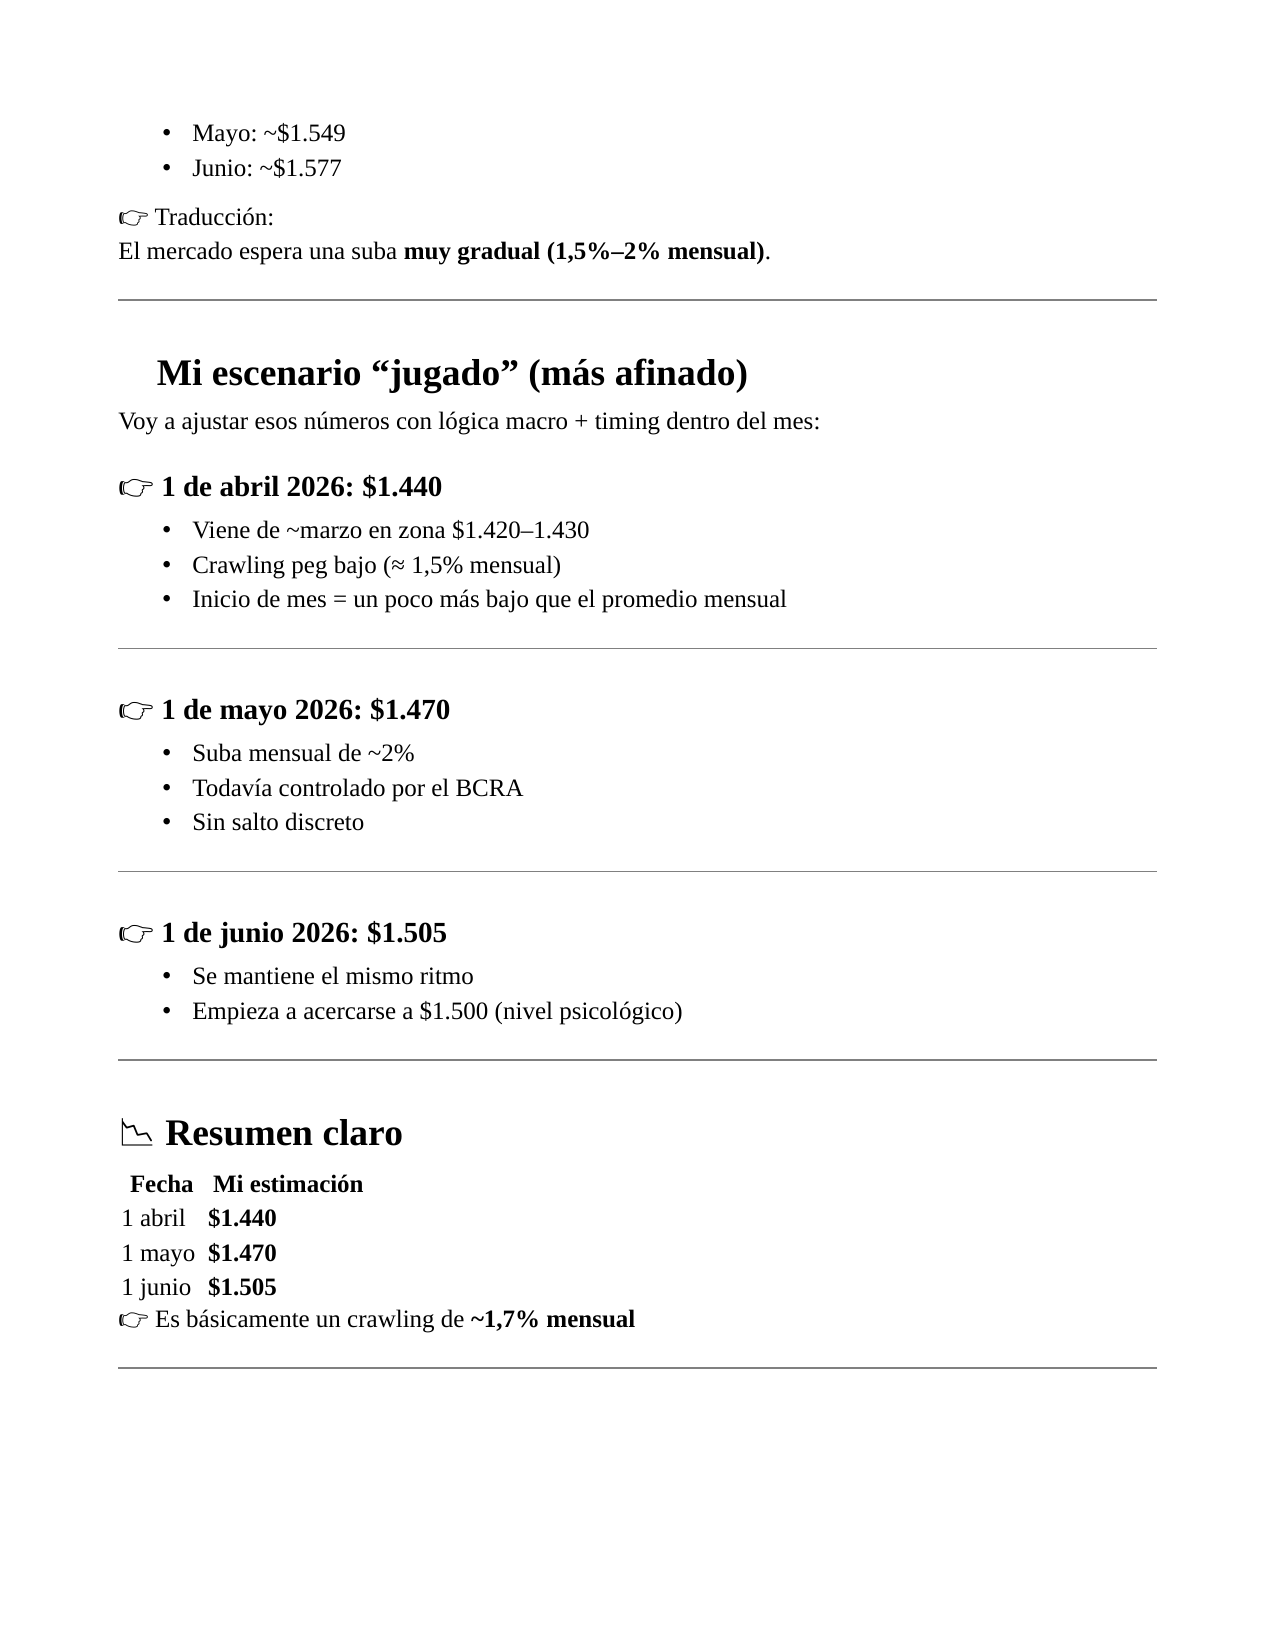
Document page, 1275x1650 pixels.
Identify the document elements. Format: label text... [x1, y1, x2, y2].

table_cell 1 abril [118, 1200, 205, 1235]
table_cell 1 junio [118, 1270, 205, 1304]
text 👉 Traducción: El mercado espera una suba muy gradual (1,5%–2% mensual). [118, 202, 1157, 265]
list Suba mensual de ~2% [162, 738, 1157, 767]
text 👉 Es básicamente un crawling de ~1,7% mensual [118, 1304, 1157, 1333]
text Voy a ajustar esos números con lógica macro + timing dentro del mes: [118, 406, 1157, 435]
subtitle 📉 Resumen claro [118, 1110, 1157, 1153]
table_header Fecha [118, 1166, 205, 1200]
table_cell $1.440 [205, 1200, 371, 1235]
subtitle 👉 1 de mayo 2026: $1.470 [118, 692, 1157, 726]
table_header Mi estimación [205, 1166, 371, 1200]
subtitle 👉 1 de junio 2026: $1.505 [118, 915, 1157, 949]
list Inicio de mes = un poco más bajo que el promedio mensual [162, 584, 1157, 613]
list Empieza a acercarse a $1.500 (nivel psicológico) [162, 996, 1157, 1025]
list Sin salto discreto [162, 807, 1157, 836]
list Mayo: ~$1.549 [162, 118, 1157, 147]
list Crawling peg bajo (≈ 1,5% mensual) [162, 550, 1157, 579]
subtitle 🧠 Mi escenario “jugado” (más afinado) [118, 350, 1157, 393]
list Junio: ~$1.577 [162, 153, 1157, 181]
subtitle 👉 1 de abril 2026: $1.440 [118, 469, 1157, 503]
list Viene de ~marzo en zona $1.420–1.430 [162, 516, 1157, 544]
table_cell 1 mayo [118, 1235, 205, 1269]
list Se mantiene el mismo ritmo [162, 961, 1157, 990]
table_cell $1.470 [205, 1235, 371, 1269]
list Todavía controlado por el BCRA [162, 773, 1157, 802]
table_cell $1.505 [205, 1270, 371, 1304]
